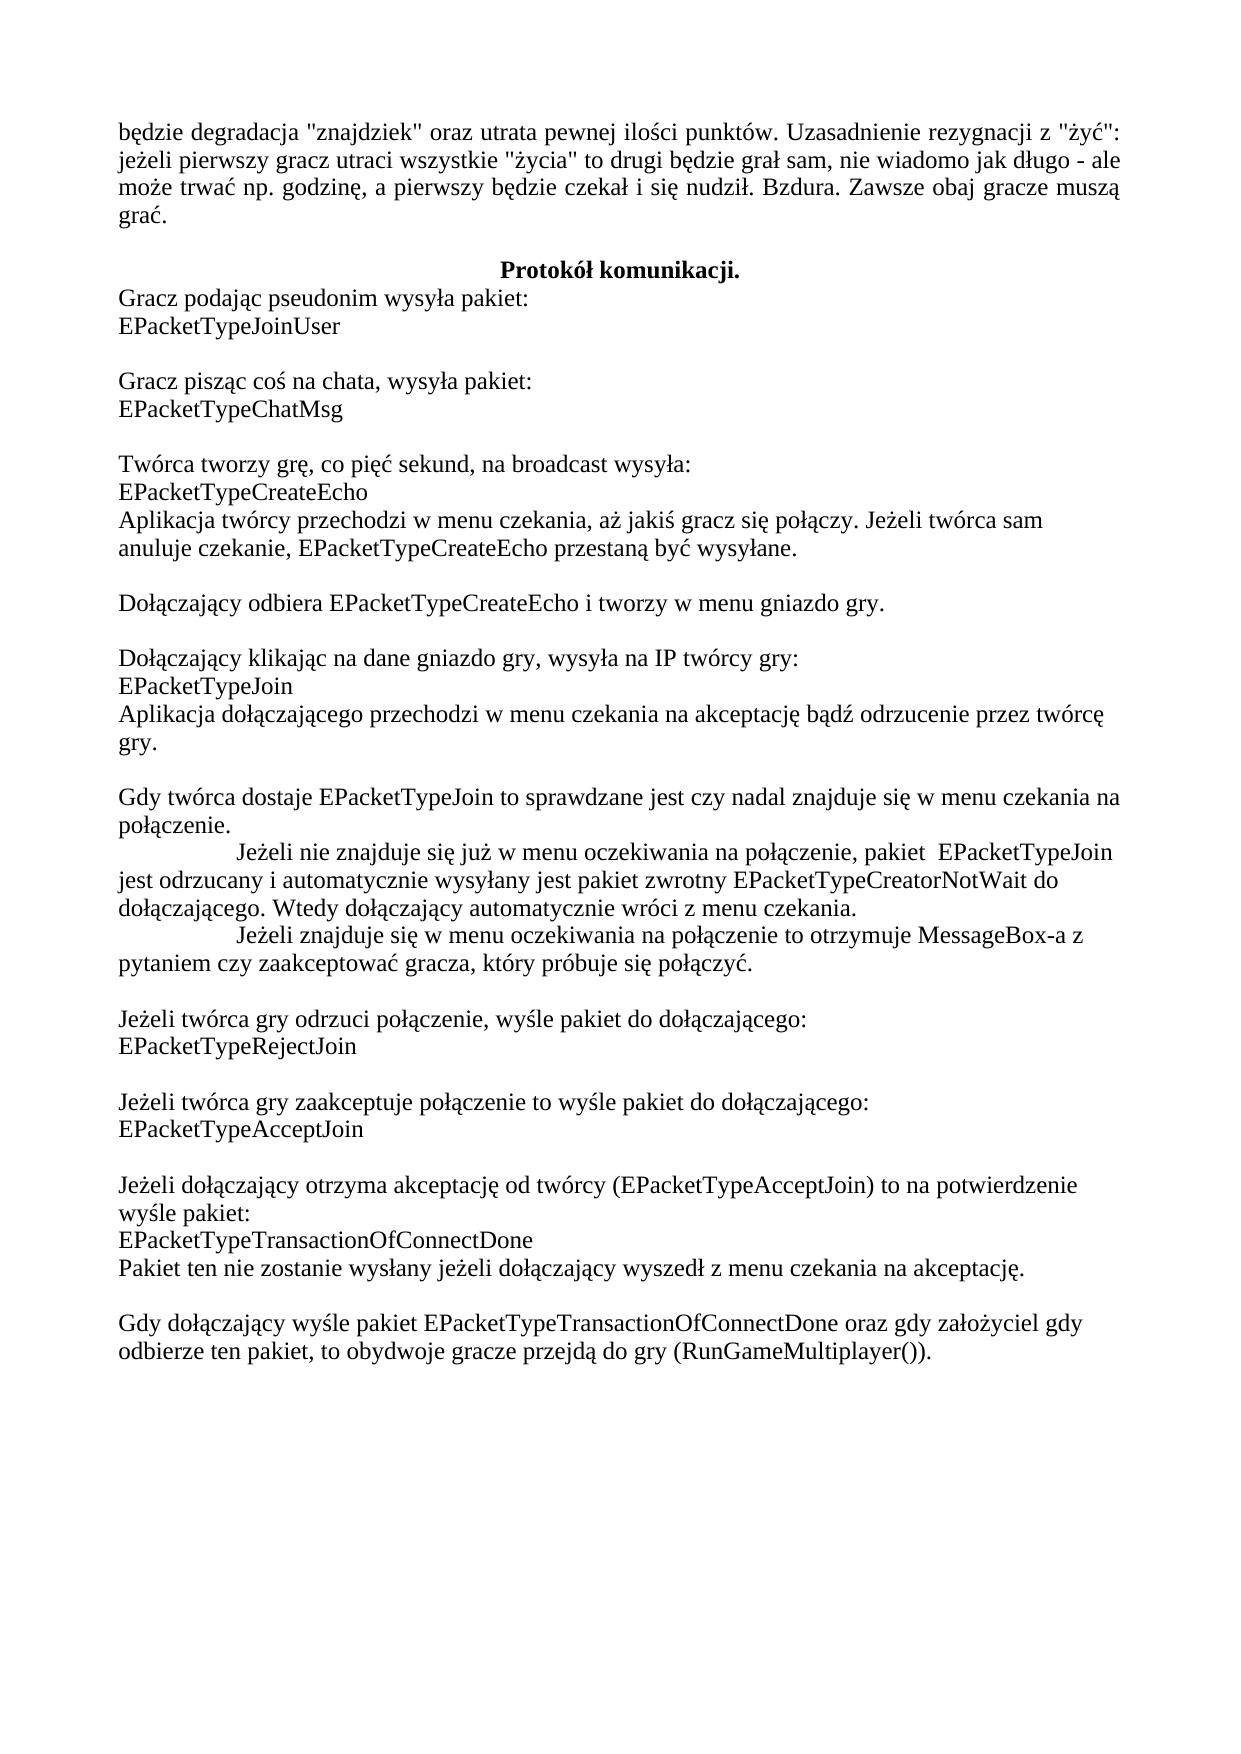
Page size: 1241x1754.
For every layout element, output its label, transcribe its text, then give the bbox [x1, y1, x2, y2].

text Jeżeli dołączający otrzyma akceptację od twórcy (EPacketTypeAcceptJoin) to na potwierdzenie wyśle pakiet: [118, 1171, 1122, 1226]
text Protokół komunikacji. [118, 257, 1122, 284]
text Aplikacja dołączającego przechodzi w menu czekania na akceptację bądź odrzucenie przez twórcę gry. [118, 700, 1122, 755]
text Gdy twórca dostaje EPacketTypeJoin to sprawdzane jest czy nadal znajduje się w menu czekania na połączenie. [118, 783, 1122, 838]
text EPacketTypeAcceptJoin [118, 1116, 1122, 1143]
text Gracz podając pseudonim wysyła pakiet: [118, 284, 1122, 312]
text będzie degradacja "znajdziek" oraz utrata pewnej ilości punktów. Uzasadnienie rezygnacji z "żyć": jeżeli pierwszy gracz utraci wszystkie "życia" to drugi będzie grał sam, nie wiadomo jak długo - ale może trwać np. godzinę, a pierwszy będzie czekał i się nudził. Bzdura. Zawsze obaj gracze muszą grać. [118, 118, 1122, 229]
text Twórca tworzy grę, co pięć sekund, na broadcast wysyła: [118, 451, 1122, 478]
text Pakiet ten nie zostanie wysłany jeżeli dołączający wyszedł z menu czekania na akceptację. [118, 1254, 1122, 1282]
text Jeżeli znajduje się w menu oczekiwania na połączenie to otrzymuje MessageBox-a z pytaniem czy zaakceptować gracza, który próbuje się połączyć. [118, 922, 1122, 977]
text EPacketTypeRejectJoin [118, 1032, 1122, 1060]
text Gracz pisząc coś na chata, wysyła pakiet: [118, 367, 1122, 395]
text EPacketTypeTransactionOfConnectDone [118, 1226, 1122, 1254]
text Aplikacja twórcy przechodzi w menu czekania, aż jakiś gracz się połączy. Jeżeli twórca sam anuluje czekanie, EPacketTypeCreateEcho przestaną być wysyłane. [118, 506, 1122, 561]
text Dołączający odbiera EPacketTypeCreateEcho i tworzy w menu gniazdo gry. [118, 589, 1122, 617]
text EPacketTypeCreateEcho [118, 478, 1122, 506]
text EPacketTypeChatMsg [118, 395, 1122, 423]
text EPacketTypeJoinUser [118, 312, 1122, 340]
text Jeżeli twórca gry odrzuci połączenie, wyśle pakiet do dołączającego: [118, 1005, 1122, 1032]
text Gdy dołączający wyśle pakiet EPacketTypeTransactionOfConnectDone oraz gdy założyciel gdy odbierze ten pakiet, to obydwoje gracze przejdą do gry (RunGameMultiplayer()). [118, 1309, 1122, 1365]
text Dołączający klikając na dane gniazdo gry, wysyła na IP twórcy gry: [118, 644, 1122, 672]
text EPacketTypeJoin [118, 672, 1122, 700]
text Jeżeli twórca gry zaakceptuje połączenie to wyśle pakiet do dołączającego: [118, 1088, 1122, 1116]
text Jeżeli nie znajduje się już w menu oczekiwania na połączenie, pakiet EPacketTypeJoin jest odrzucany i automatycznie wysyłany jest pakiet zwrotny EPacketTypeCreatorNotWait do dołączającego. Wtedy dołączający automatycznie wróci z menu czekania. [118, 838, 1122, 922]
